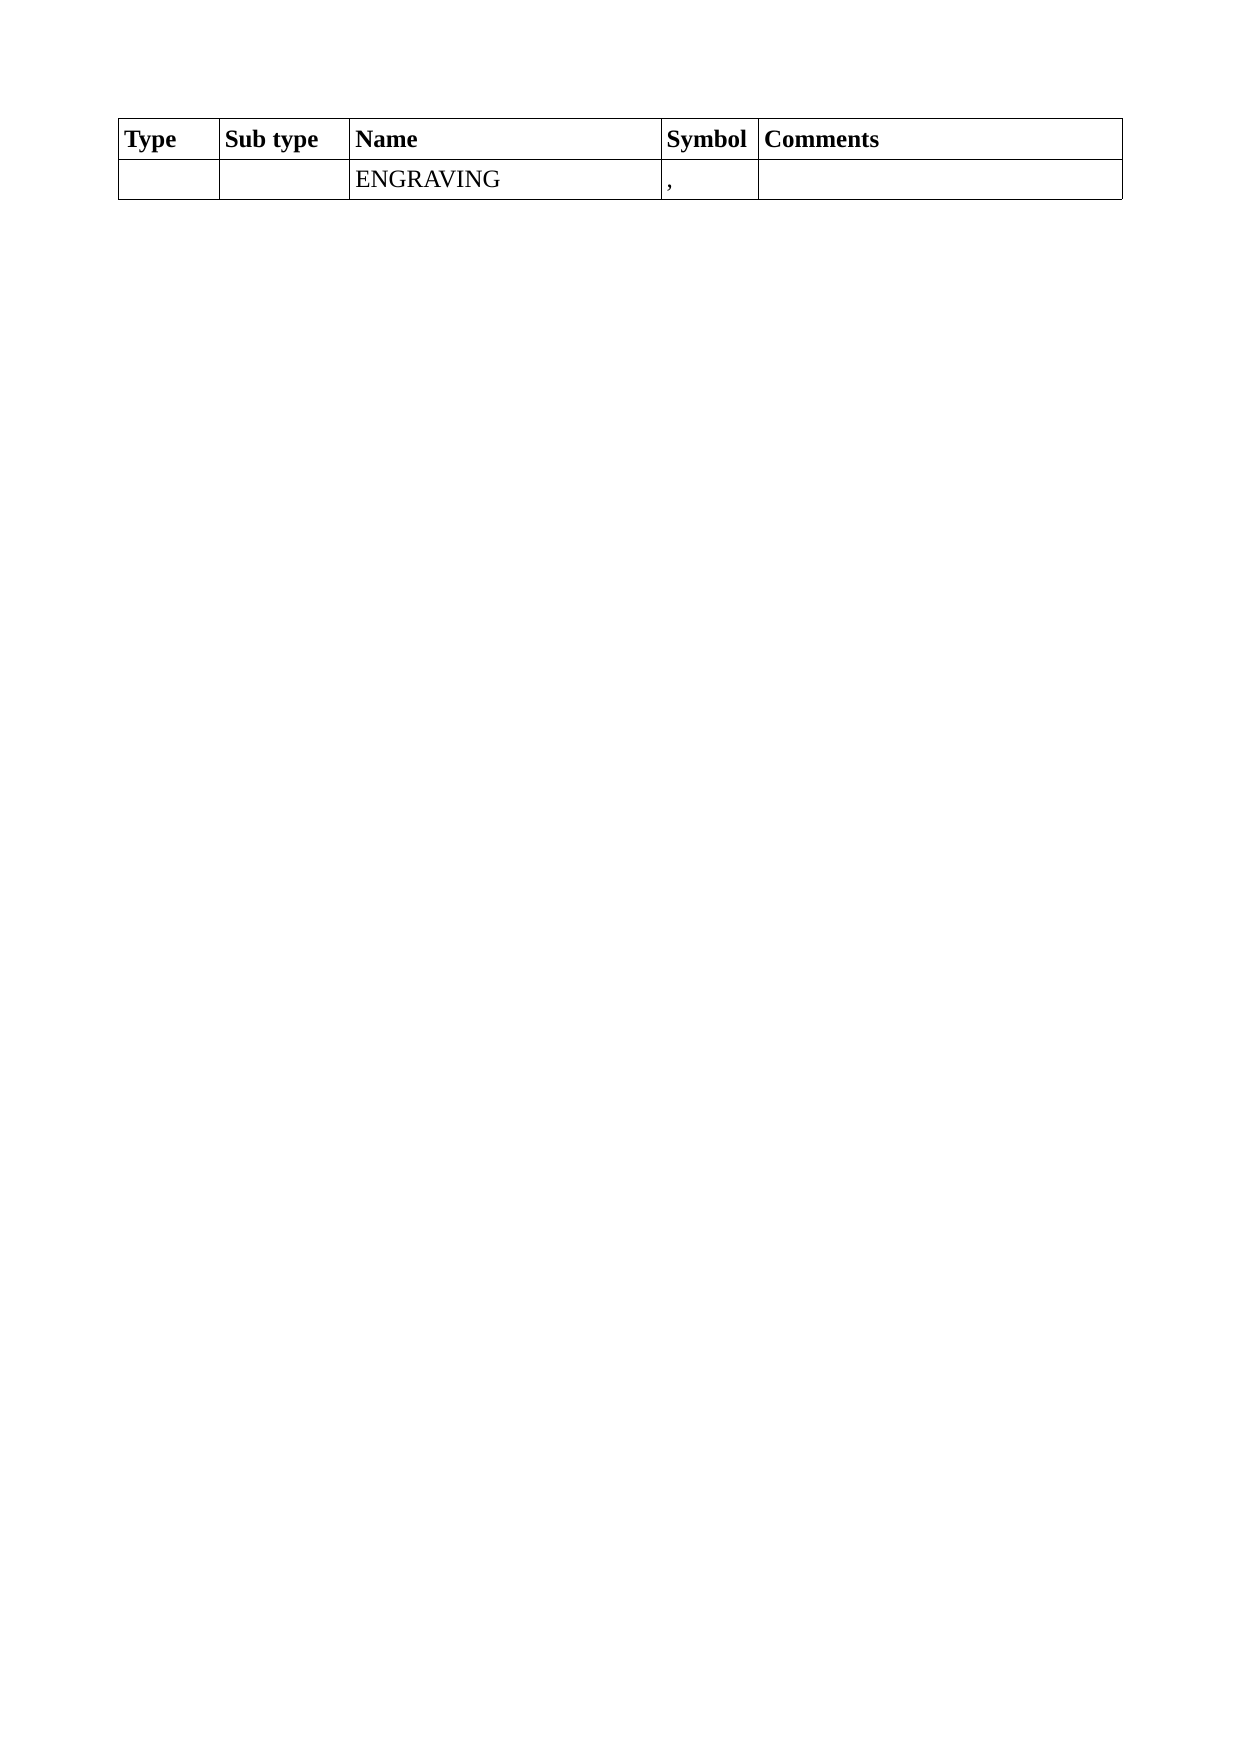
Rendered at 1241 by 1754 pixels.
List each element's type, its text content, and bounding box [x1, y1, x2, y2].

table_cell ENGRAVING [350, 160, 661, 199]
table_header Comments [759, 119, 1122, 158]
table_header Sub type [220, 119, 349, 158]
table_header Symbol [662, 119, 758, 158]
table_header Name [350, 119, 661, 158]
table_cell [759, 160, 1122, 199]
table_header Type [119, 119, 219, 158]
table_cell [119, 160, 219, 199]
table_cell , [662, 160, 758, 199]
table_cell [220, 160, 349, 199]
